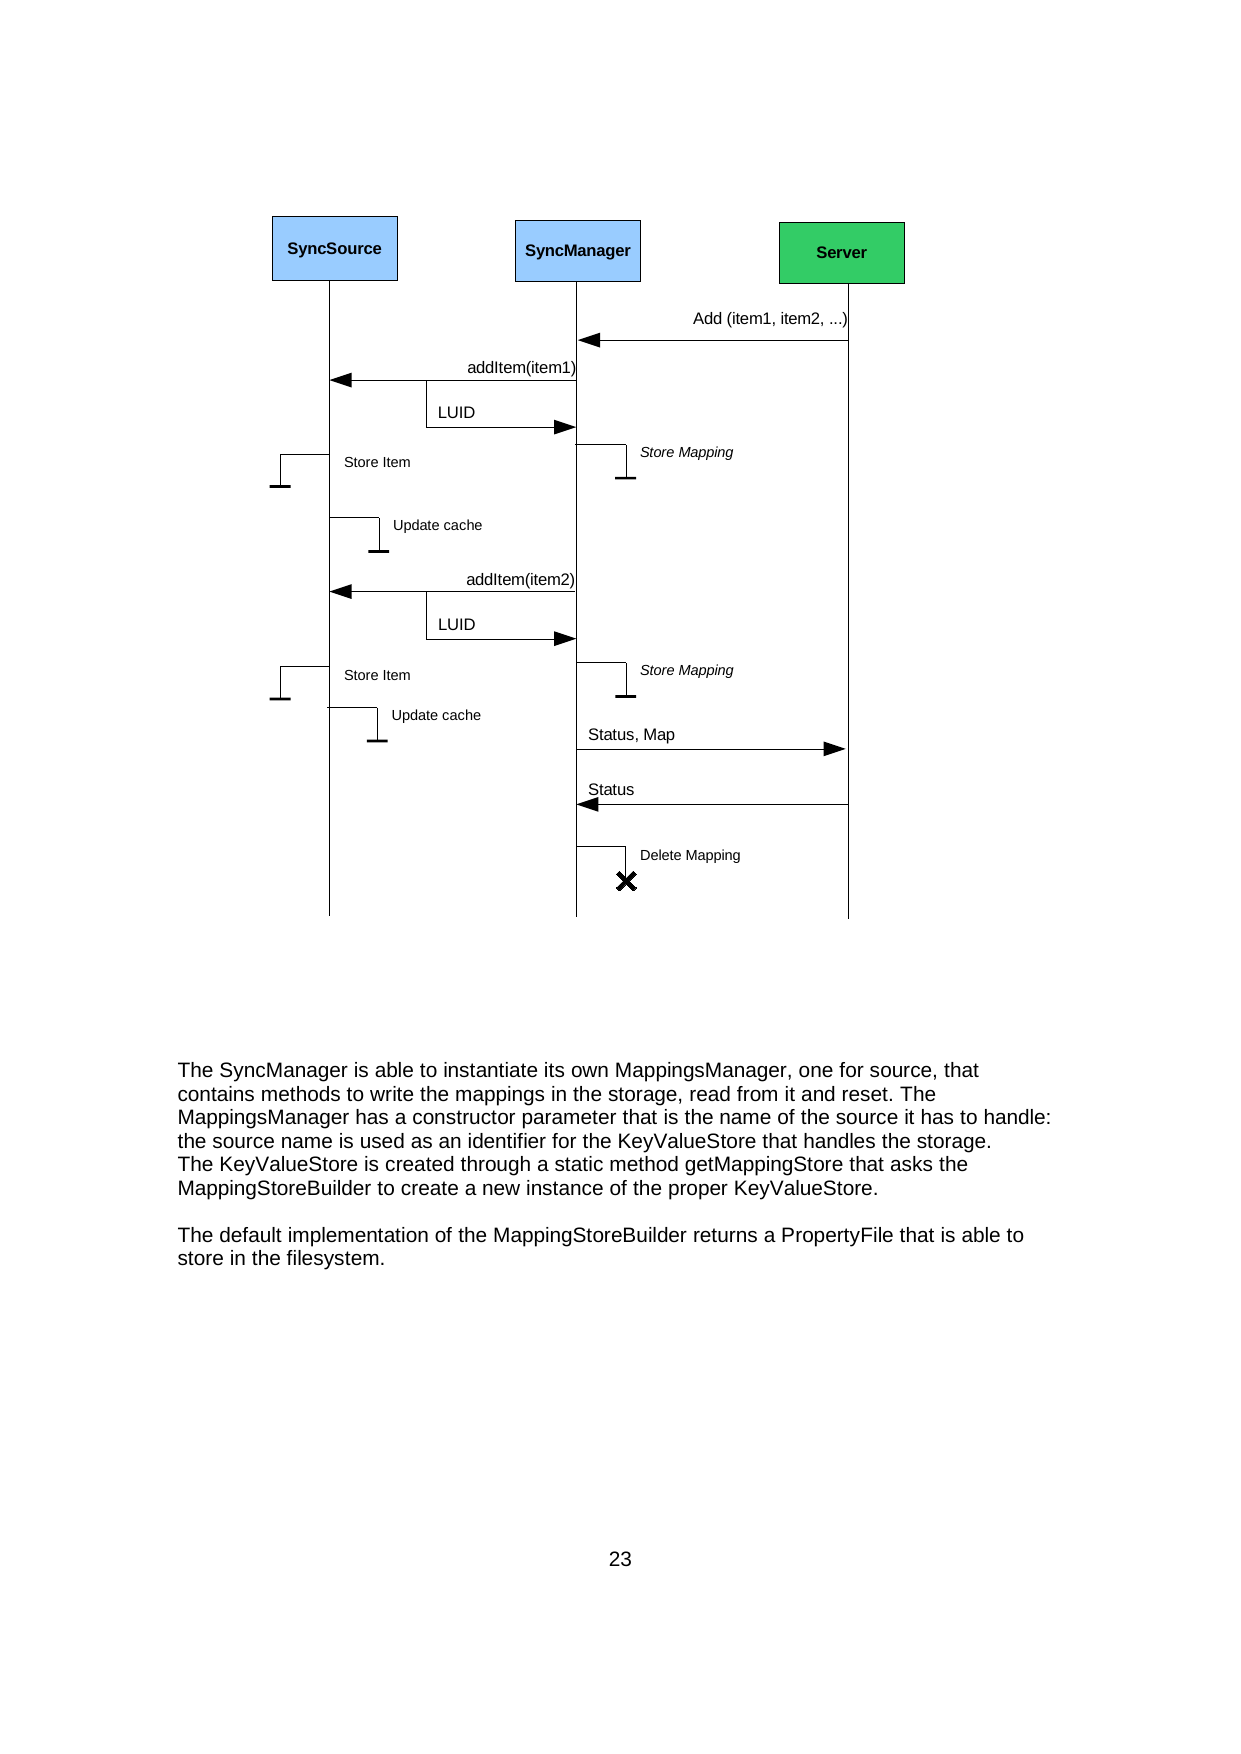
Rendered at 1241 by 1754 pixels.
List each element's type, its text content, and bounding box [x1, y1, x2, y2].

text The default implementation of the MappingStoreBuilder returns a PropertyFile that is able to store in the filesystem. [177, 1223, 1063, 1270]
text The SyncManager is able to instantiate its own MappingsManager, one for source, that contains methods to write the mappings in the storage, read from it and reset. The MappingsManager has a constructor parameter that is the name of the source it has to handle: the source name is used as an identifier for the KeyValueStore that handles the storage. [177, 1058, 1063, 1153]
text The KeyValueStore is created through a static method getMappingStore that asks the MappingStoreBuilder to create a new instance of the proper KeyValueStore. [177, 1153, 1063, 1200]
